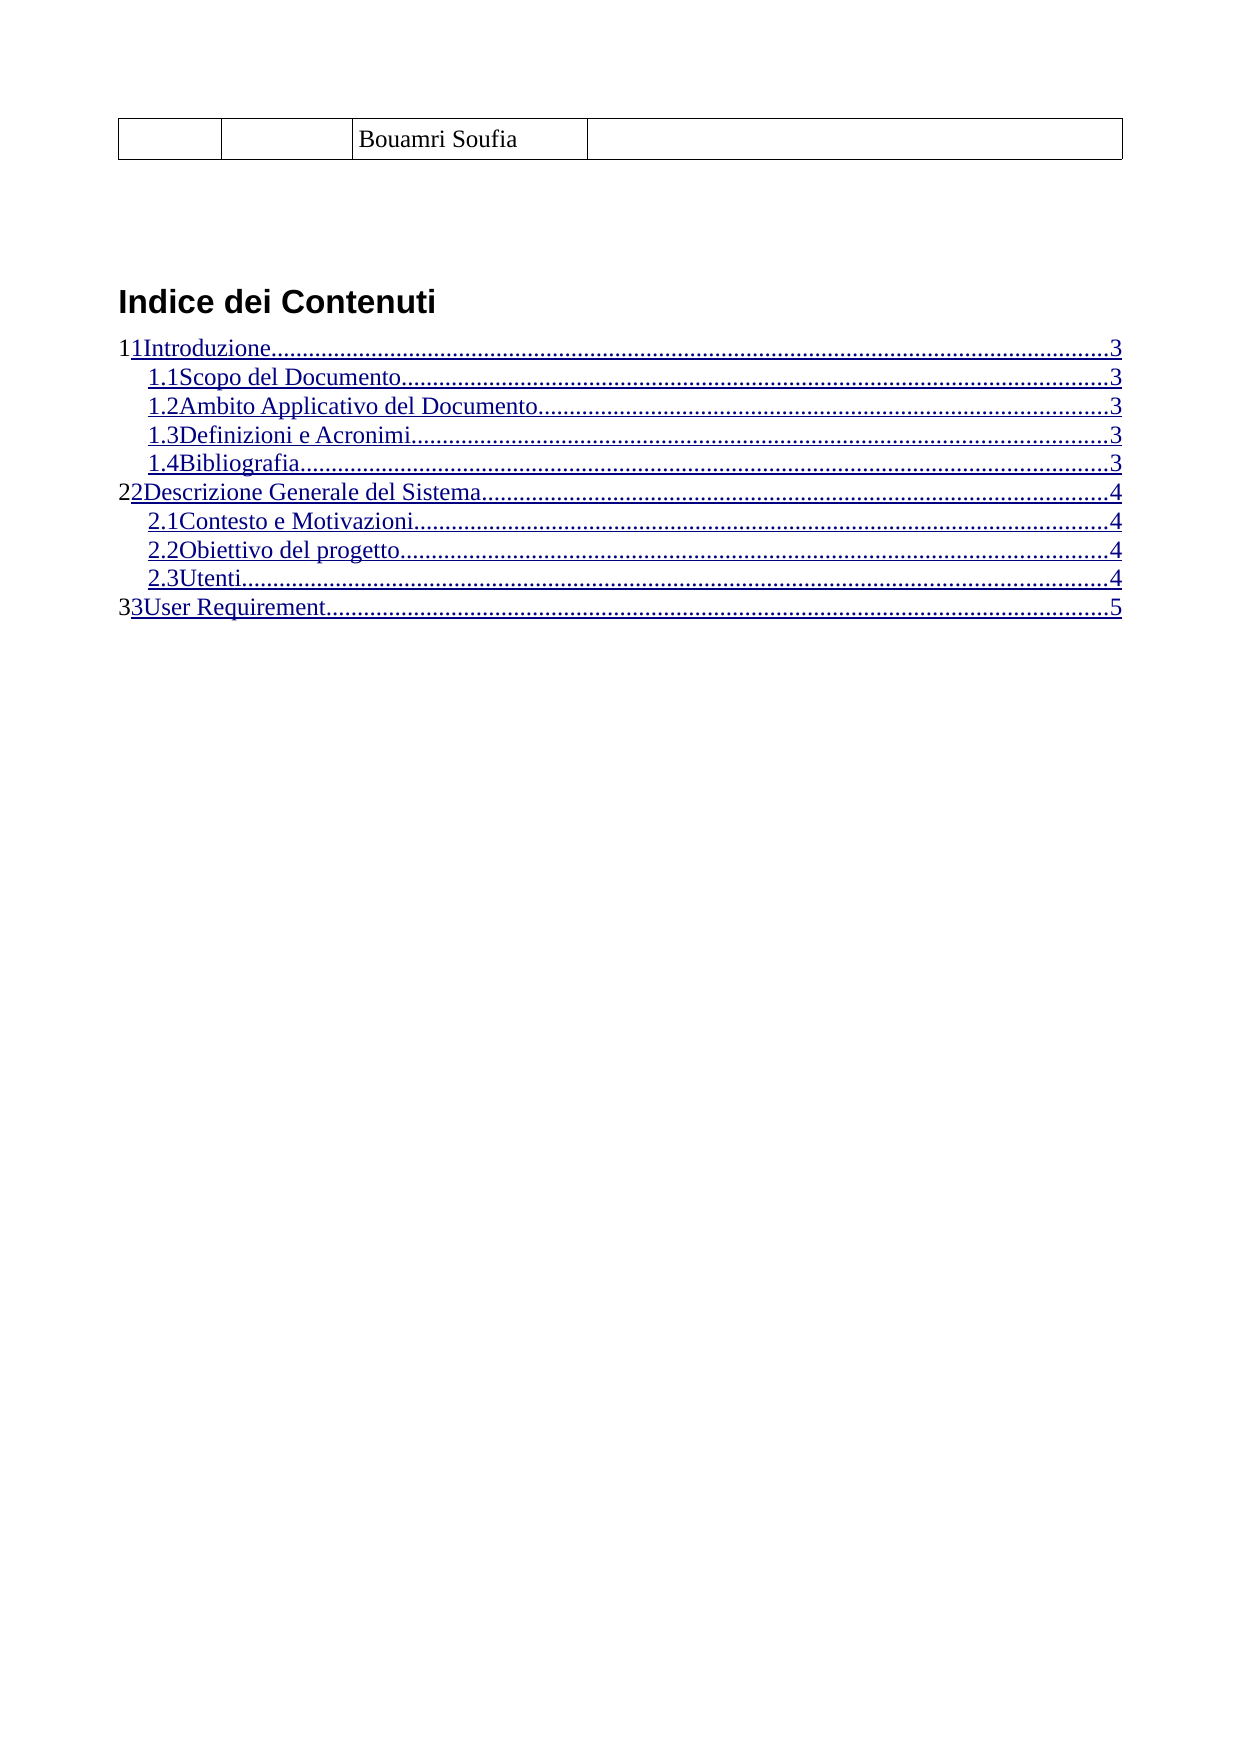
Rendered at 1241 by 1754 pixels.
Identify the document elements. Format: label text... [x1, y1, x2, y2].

subtitle Indice dei Contenuti [118, 282, 1122, 321]
text 1.2Ambito Applicativo del Documento 3 [148, 391, 1122, 416]
table_cell [222, 119, 352, 159]
text 2.1Contesto e Motivazioni 4 [148, 506, 1122, 531]
text 2.2Obiettivo del progetto 4 [148, 535, 1122, 560]
table_cell [119, 119, 221, 159]
text 33User Requirement 5 [118, 592, 1122, 621]
text 2.3Utenti 4 [148, 563, 1122, 588]
text 1.3Definizioni e Acronimi 3 [148, 420, 1122, 445]
table_cell [588, 119, 1122, 159]
text 22Descrizione Generale del Sistema 4 [118, 477, 1122, 506]
table_cell Bouamri Soufia [353, 119, 587, 159]
text 1.1Scopo del Documento 3 [148, 362, 1122, 387]
text 11Introduzione 3 [118, 333, 1122, 362]
text 1.4Bibliografia 3 [148, 448, 1122, 473]
